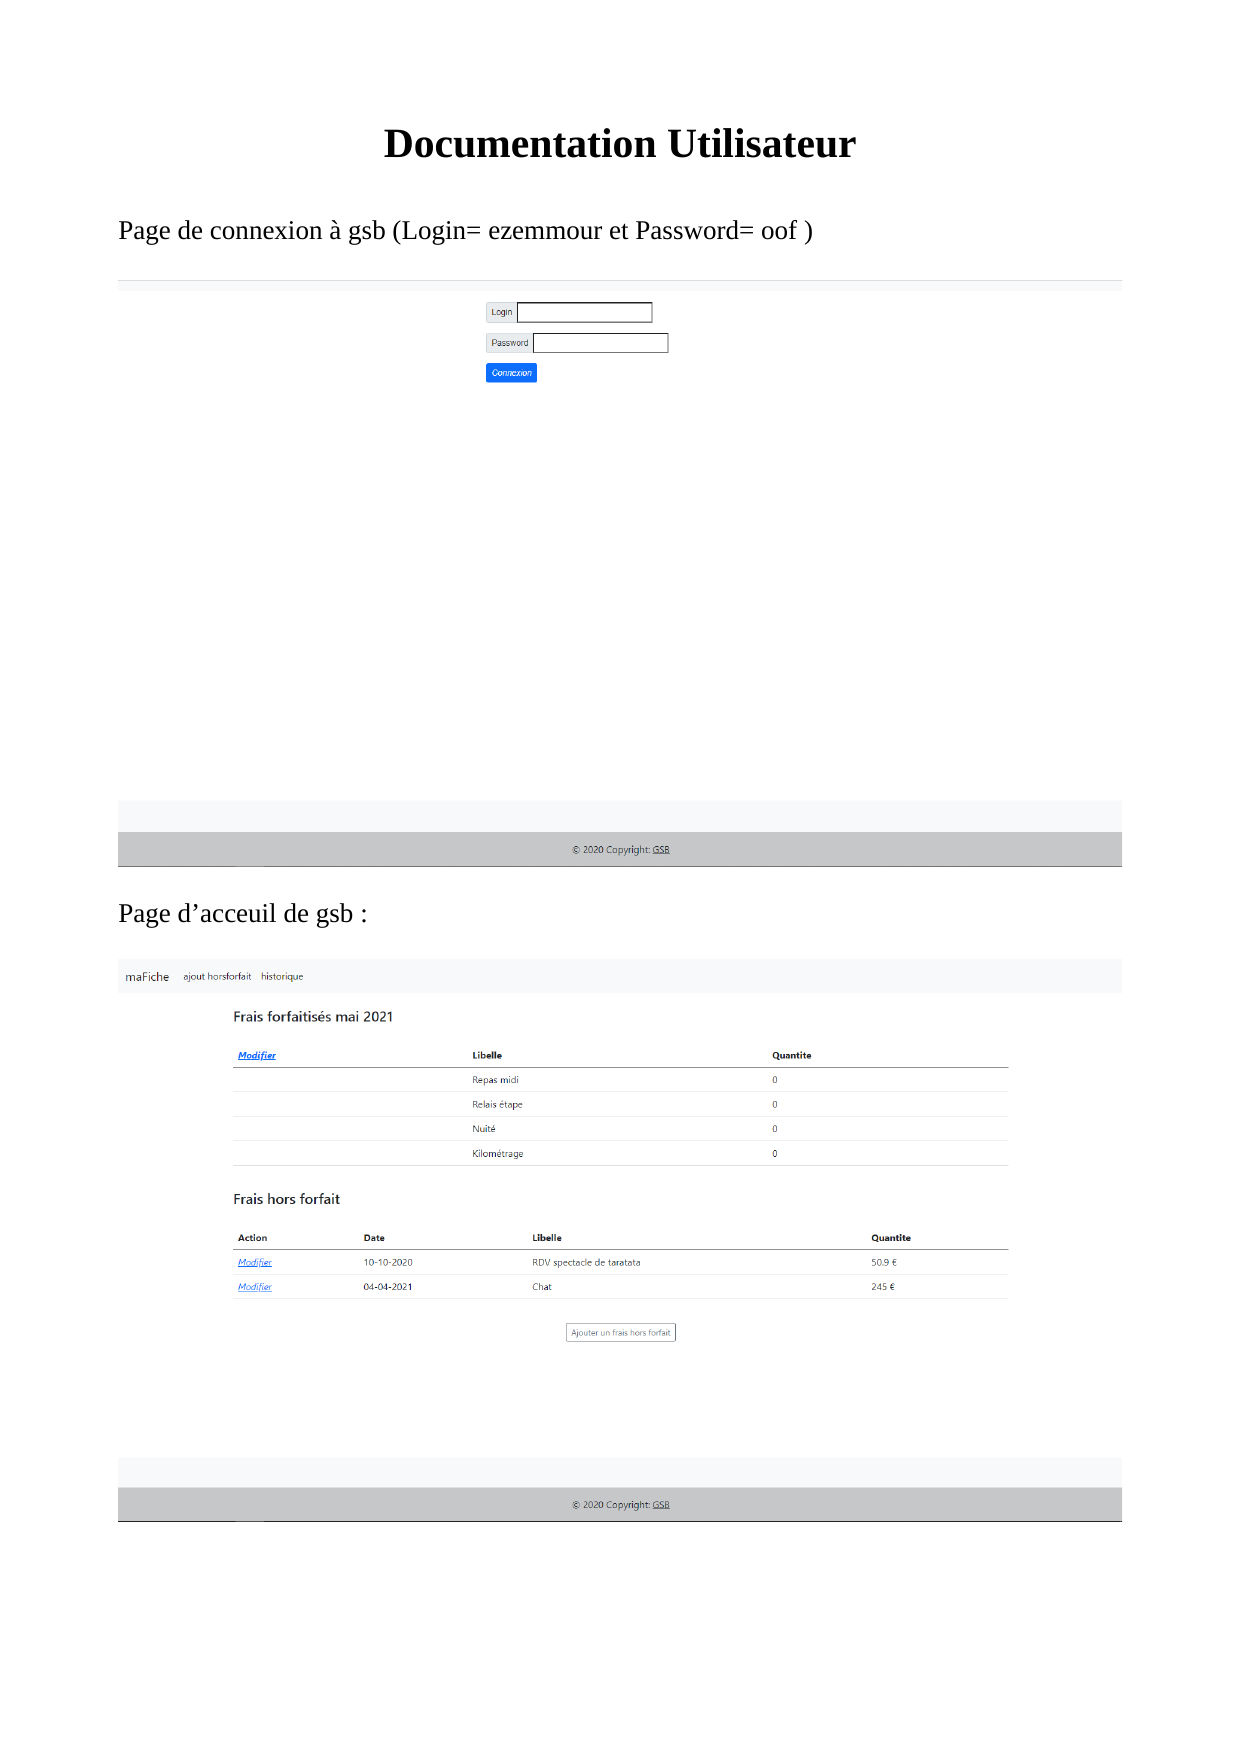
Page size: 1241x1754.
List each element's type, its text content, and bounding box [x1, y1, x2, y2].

text Documentation Utilisateur [118, 118, 1122, 166]
text Page d’acceuil de gsb : [118, 897, 1122, 928]
picture [118, 283, 1123, 867]
text Page de connexion à gsb (Login= ezemmour et Password= oof ) [118, 214, 1122, 245]
picture [118, 959, 1123, 1522]
